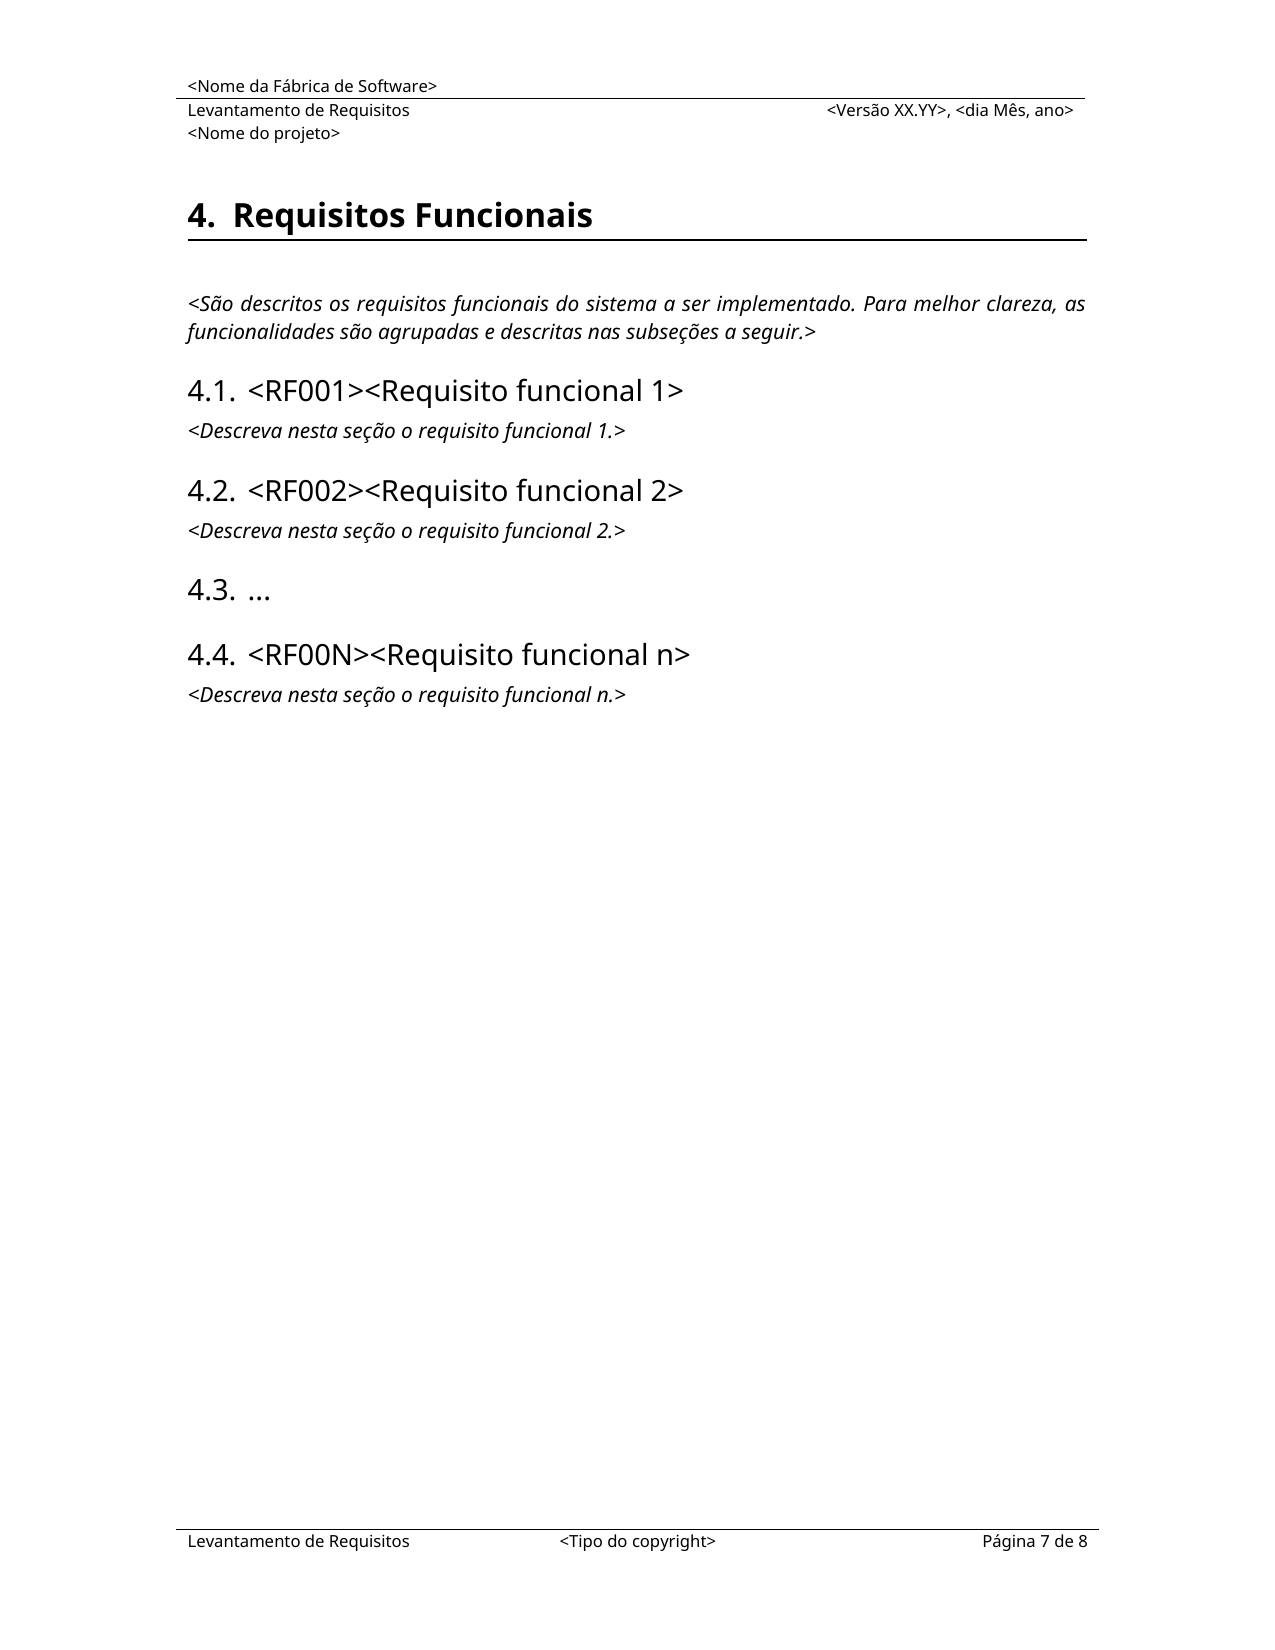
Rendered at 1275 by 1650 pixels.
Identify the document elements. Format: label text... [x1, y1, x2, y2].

subtitle ... [187, 569, 1087, 609]
text <Descreva nesta seção o requisito funcional 2.> [187, 516, 1087, 544]
subtitle Requisitos Funcionais [187, 192, 1087, 241]
subtitle <RF001><Requisito funcional 1> [187, 371, 1087, 410]
text <Descreva nesta seção o requisito funcional n.> [187, 680, 1087, 708]
subtitle <RF00N><Requisito funcional n> [187, 634, 1087, 674]
subtitle <RF002><Requisito funcional 2> [187, 470, 1087, 509]
text <Descreva nesta seção o requisito funcional 1.> [187, 416, 1087, 445]
text <São descritos os requisitos funcionais do sistema a ser implementado. Para melhor clareza, as funcionalidades são agrupadas e descritas nas subseções a seguir.> [187, 289, 1087, 346]
